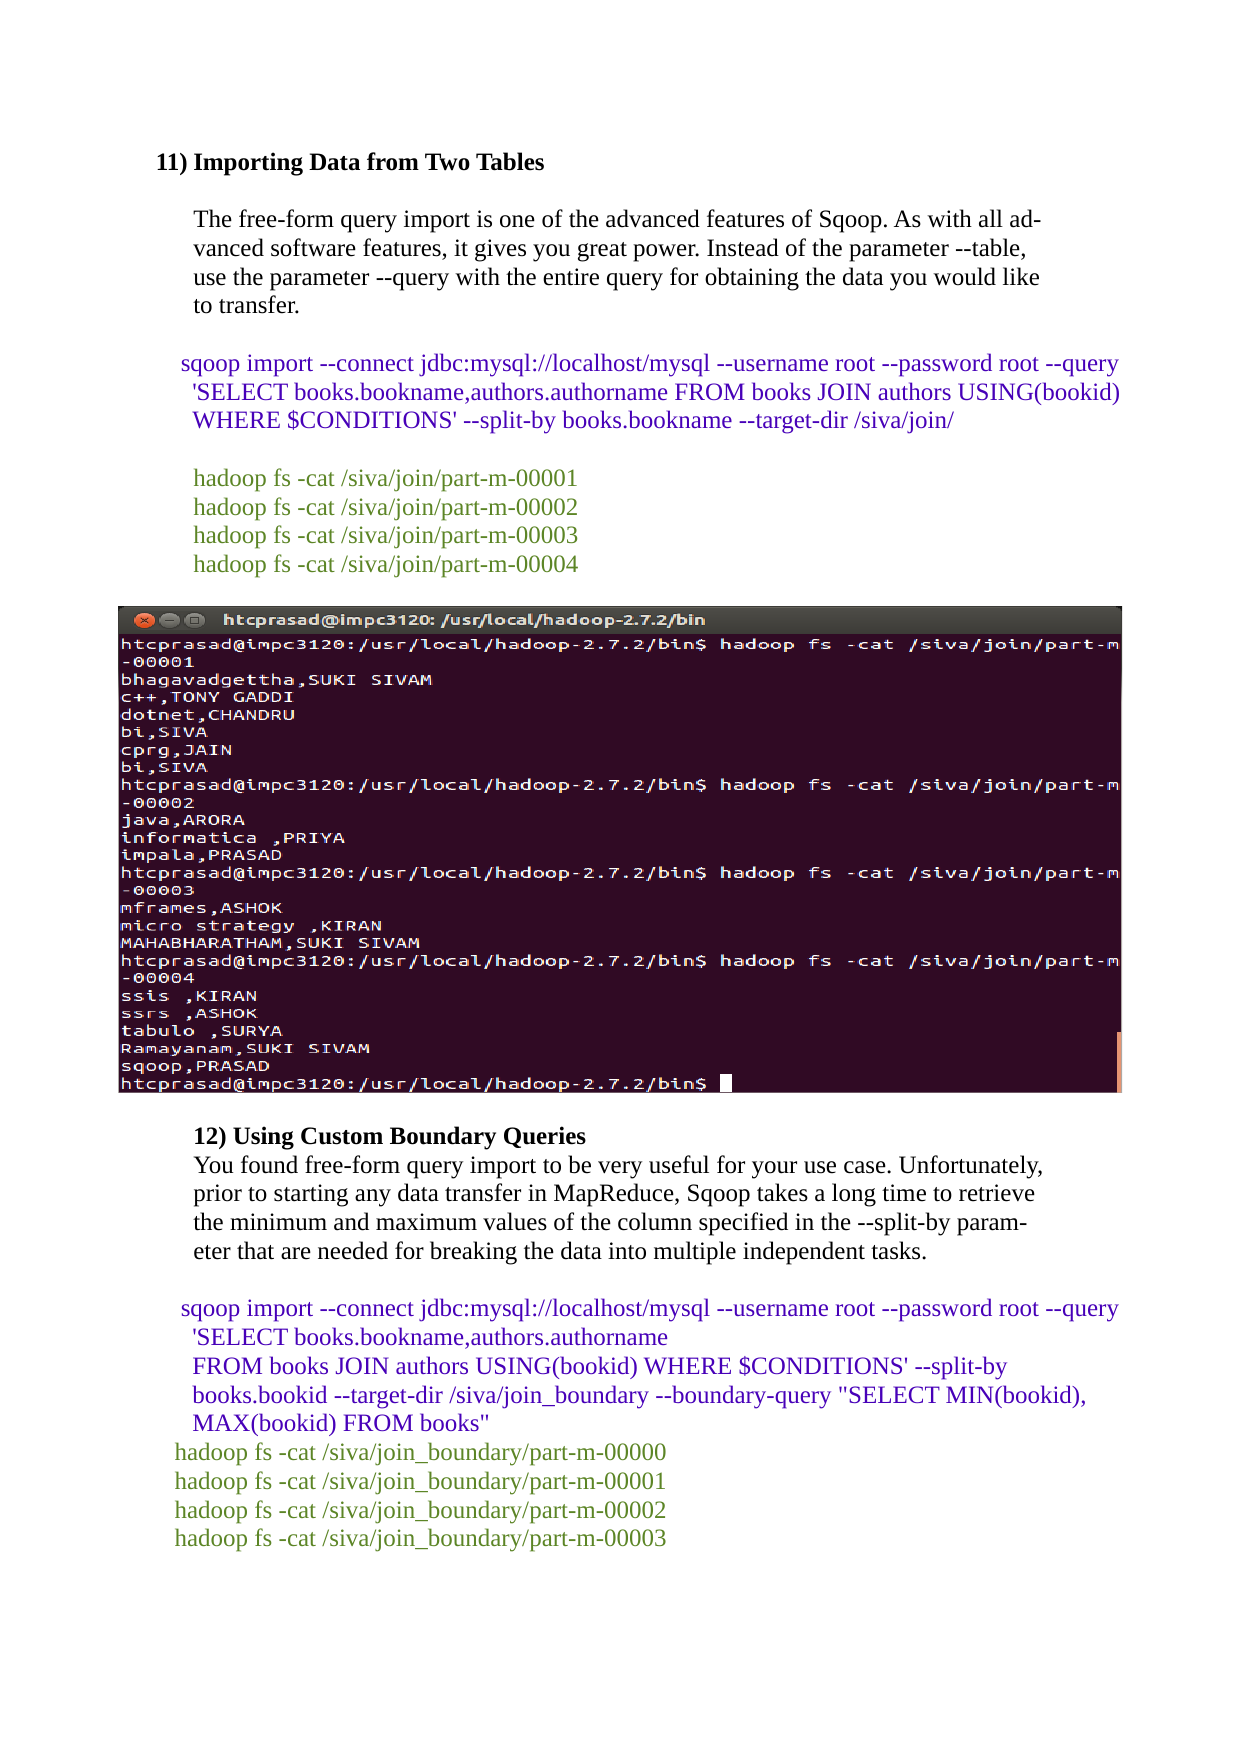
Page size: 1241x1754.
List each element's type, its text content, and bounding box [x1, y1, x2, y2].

text hadoop fs -cat /siva/join/part-m-00004 [118, 549, 1122, 578]
text hadoop fs -cat /siva/join_boundary/part-m-00003 [118, 1523, 1122, 1552]
text sqoop import --connect jdbc:mysql://localhost/mysql --username root --password root --query 'SELECT books.bookname,authors.authorname [118, 1293, 1122, 1351]
text hadoop fs -cat /siva/join/part-m-00003 [118, 521, 1122, 549]
text hadoop fs -cat /siva/join_boundary/part-m-00002 [118, 1495, 1122, 1523]
list Importing Data from Two Tables [156, 147, 1122, 176]
list The free-form query import is one of the advanced features of Sqoop. As with all ad‐ [156, 204, 1122, 233]
list the minimum and maximum values of the column specified in the --split-by param‐ [156, 1207, 1122, 1236]
picture [118, 606, 1123, 1093]
text hadoop fs -cat /siva/join_boundary/part-m-00000 [118, 1437, 1122, 1466]
list 12) Using Custom Boundary Queries [156, 1121, 1122, 1150]
list vanced software features, it gives you great power. Instead of the parameter --table, [156, 233, 1122, 262]
text sqoop import --connect jdbc:mysql://localhost/mysql --username root --password root --query 'SELECT books.bookname,authors.authorname FROM books JOIN authors USING(bookid) WHERE $CONDITIONS' --split-by books.bookname --target-dir /siva/join/ [118, 348, 1122, 434]
text hadoop fs -cat /siva/join/part-m-00001 [118, 463, 1122, 492]
list to transfer. [156, 291, 1122, 319]
text hadoop fs -cat /siva/join/part-m-00002 [118, 492, 1122, 521]
text FROM books JOIN authors USING(bookid) WHERE $CONDITIONS' --split-by books.bookid --target-dir /siva/join_boundary --boundary-query "SELECT MIN(bookid), MAX(bookid) FROM books" [118, 1351, 1122, 1437]
list use the parameter --query with the entire query for obtaining the data you would like [156, 262, 1122, 291]
text hadoop fs -cat /siva/join_boundary/part-m-00001 [118, 1466, 1122, 1495]
list prior to starting any data transfer in MapReduce, Sqoop takes a long time to retrieve [156, 1178, 1122, 1207]
list eter that are needed for breaking the data into multiple independent tasks. [156, 1236, 1122, 1265]
list You found free-form query import to be very useful for your use case. Unfortunately, [156, 1150, 1122, 1178]
